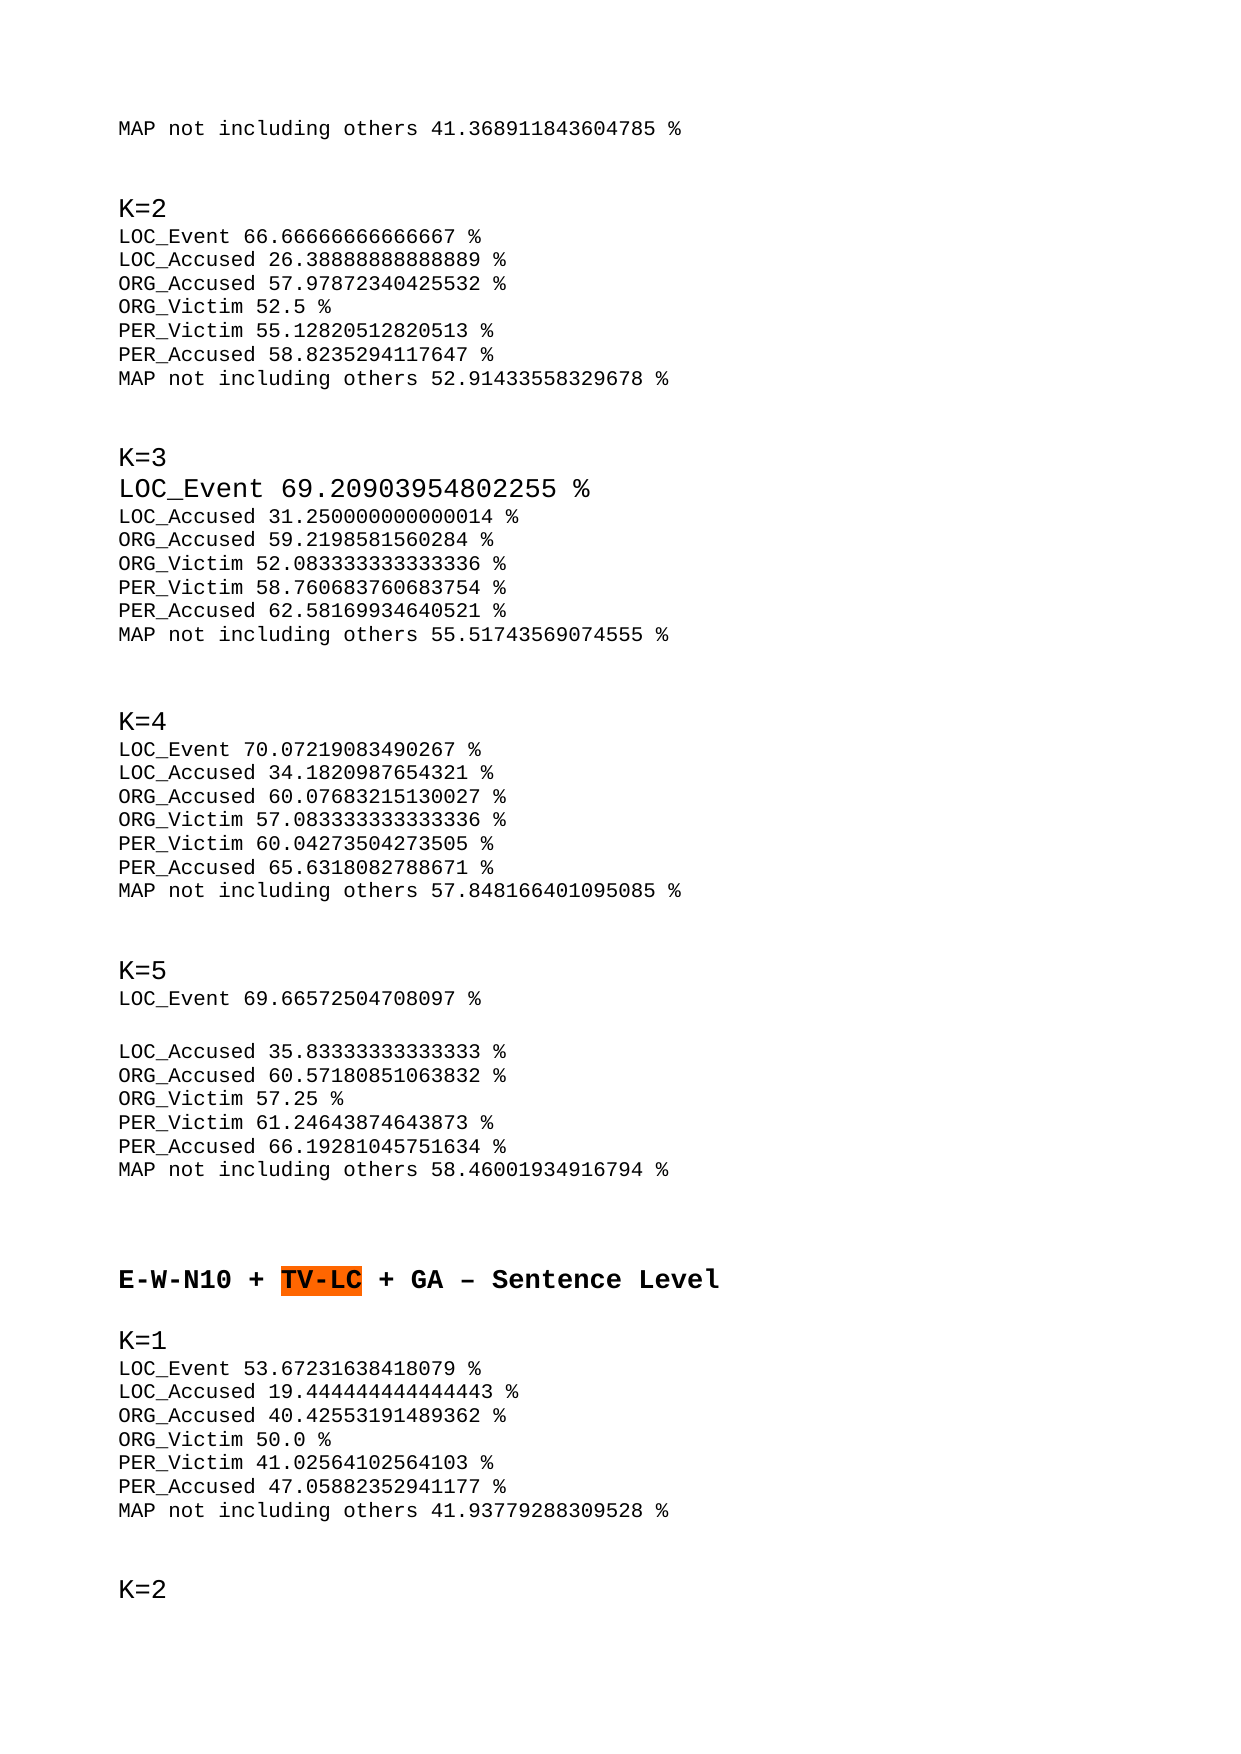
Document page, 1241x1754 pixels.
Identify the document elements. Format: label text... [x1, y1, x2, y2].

text PER_Accused 58.8235294117647 % [118, 344, 1122, 367]
text MAP not including others 52.91433558329678 % [118, 367, 1122, 391]
text PER_Victim 55.12820512820513 % [118, 320, 1122, 344]
text MAP not including others 41.93779288309528 % [118, 1499, 1122, 1523]
text LOC_Event 70.07219083490267 % [118, 738, 1122, 762]
text MAP not including others 41.368911843604785 % [118, 118, 1122, 142]
text MAP not including others 57.848166401095085 % [118, 880, 1122, 904]
text LOC_Accused 34.1820987654321 % [118, 762, 1122, 786]
text ORG_Accused 59.2198581560284 % [118, 529, 1122, 553]
text ORG_Accused 57.97872340425532 % [118, 273, 1122, 297]
text PER_Accused 47.05882352941177 % [118, 1476, 1122, 1499]
text K=2 [118, 195, 1122, 226]
text PER_Victim 60.04273504273505 % [118, 833, 1122, 857]
text LOC_Accused 31.250000000000014 % [118, 506, 1122, 529]
text ORG_Accused 40.42553191489362 % [118, 1405, 1122, 1429]
text E-W-N10 + TV-LC + GA – Sentence Level [118, 1266, 1122, 1296]
text PER_Accused 66.19281045751634 % [118, 1136, 1122, 1159]
text LOC_Event 53.67231638418079 % [118, 1358, 1122, 1381]
text LOC_Event 69.66572504708097 % [118, 988, 1122, 1012]
text PER_Victim 61.24643874643873 % [118, 1112, 1122, 1136]
text LOC_Event 69.20903954802255 % [118, 475, 1122, 506]
text LOC_Accused 35.83333333333333 % [118, 1041, 1122, 1065]
text PER_Accused 65.6318082788671 % [118, 857, 1122, 880]
text K=5 [118, 957, 1122, 988]
text PER_Victim 41.02564102564103 % [118, 1452, 1122, 1476]
text K=3 [118, 444, 1122, 475]
text ORG_Accused 60.57180851063832 % [118, 1065, 1122, 1088]
text MAP not including others 58.46001934916794 % [118, 1159, 1122, 1183]
text ORG_Victim 52.5 % [118, 297, 1122, 320]
text MAP not including others 55.51743569074555 % [118, 624, 1122, 648]
text LOC_Event 66.66666666666667 % [118, 226, 1122, 249]
text PER_Victim 58.760683760683754 % [118, 577, 1122, 600]
text K=2 [118, 1576, 1122, 1607]
text LOC_Accused 26.38888888888889 % [118, 249, 1122, 273]
text ORG_Victim 50.0 % [118, 1429, 1122, 1452]
text ORG_Victim 52.083333333333336 % [118, 553, 1122, 577]
text PER_Accused 62.58169934640521 % [118, 600, 1122, 624]
text ORG_Victim 57.25 % [118, 1088, 1122, 1112]
text LOC_Accused 19.444444444444443 % [118, 1381, 1122, 1405]
text K=4 [118, 708, 1122, 738]
text ORG_Accused 60.07683215130027 % [118, 786, 1122, 809]
text K=1 [118, 1327, 1122, 1358]
text ORG_Victim 57.083333333333336 % [118, 809, 1122, 833]
